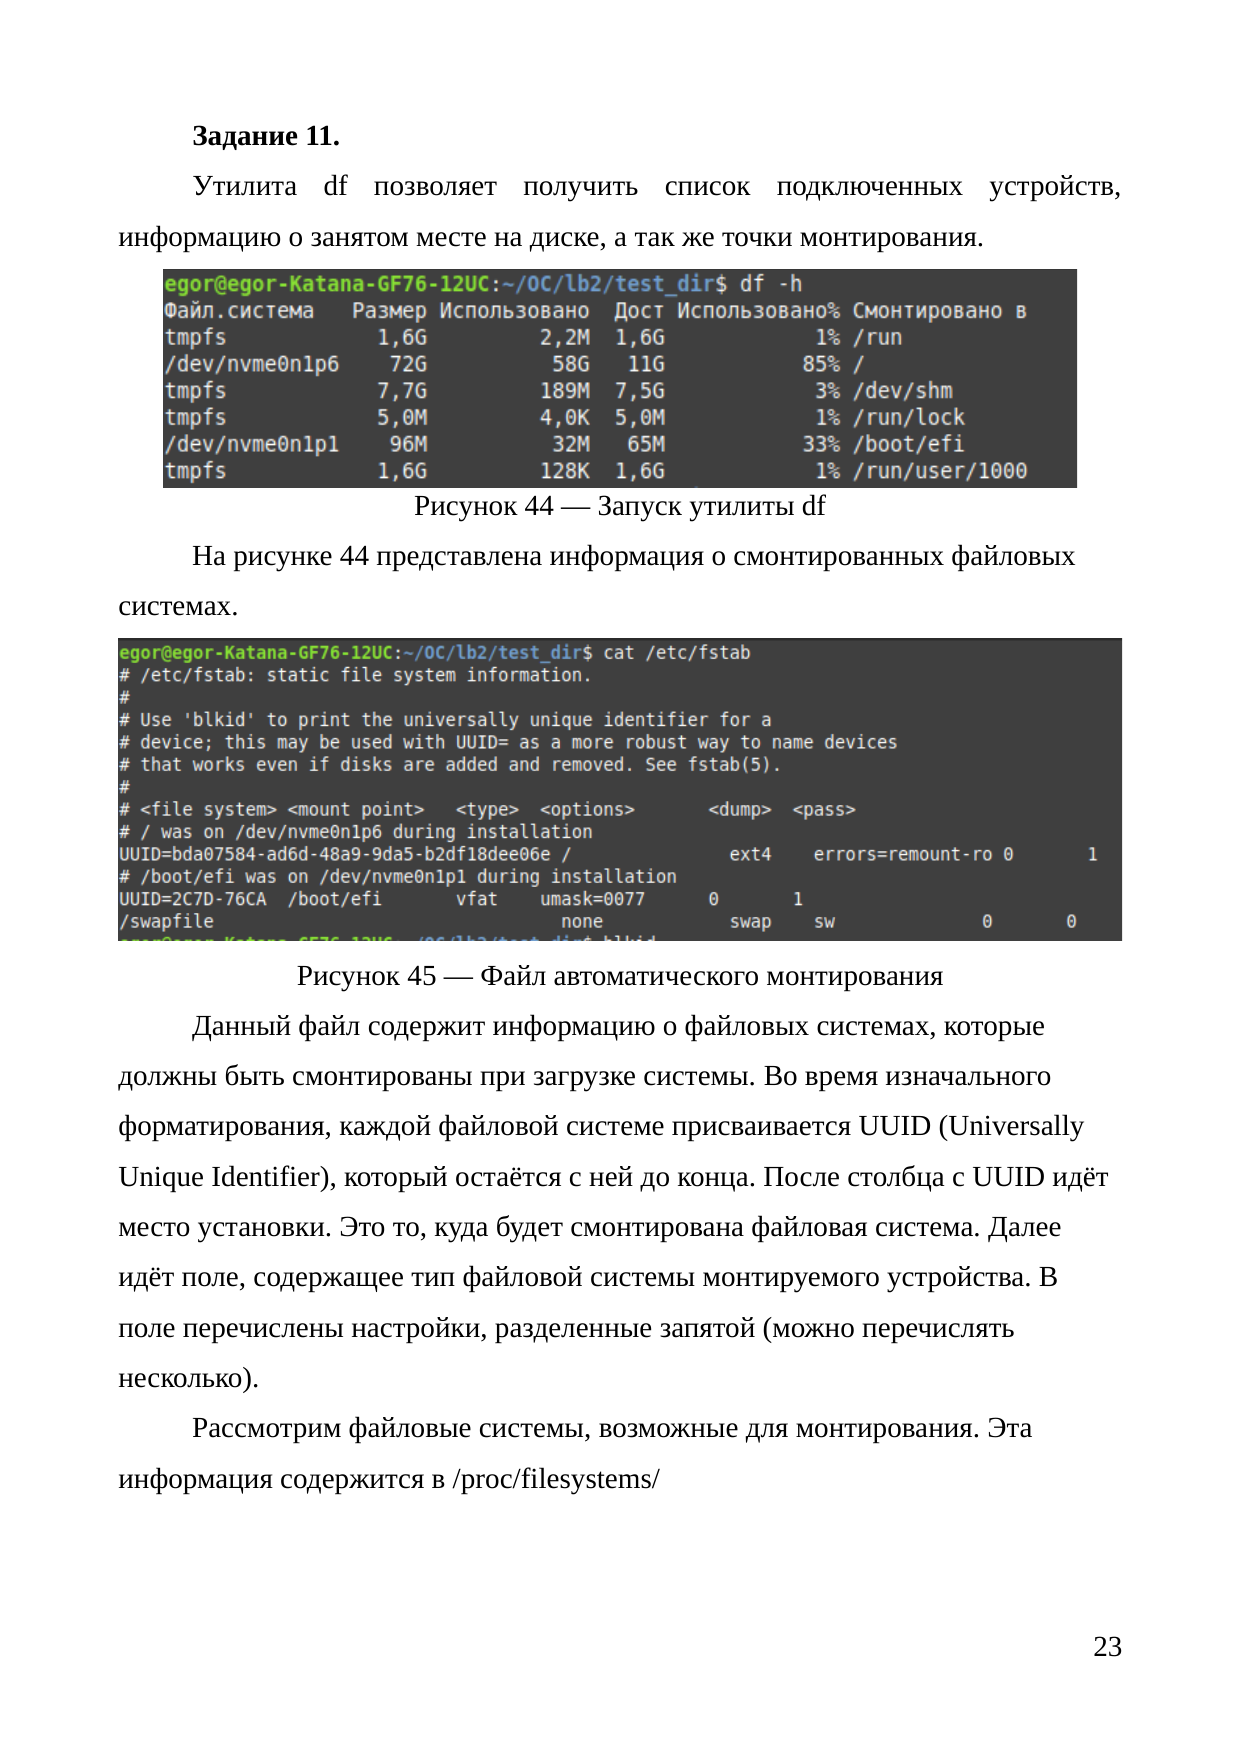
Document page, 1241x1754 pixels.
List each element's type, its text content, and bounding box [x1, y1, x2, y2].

picture [163, 269, 1078, 488]
subtitle Рассмотрим файловые системы, возможные для монтирования. Эта информация содержится в /proc/filesystems/ [118, 1410, 1122, 1494]
subtitle Задание 11. [118, 118, 1122, 152]
subtitle На рисунке 44 представлена информация о смонтированных файловых системах. [118, 538, 1122, 622]
subtitle Данный файл содержит информацию о файловых системах, которые должны быть смонтированы при загрузке системы. Во время изначального форматирования, каждой файловой системе присваивается UUID (Universally Unique Identifier), который остаётся с ней до конца. После столбца с UUID идёт место установки. Это то, куда будет смонтирована файловая система. Далее идёт поле, содержащее тип файловой системы монтируемого устройства. В поле перечислены настройки, разделенные запятой (можно перечислять несколько). [118, 1008, 1122, 1394]
subtitle Рисунок 44 — Запуск утилиты df [118, 269, 1122, 521]
subtitle Рисунок 45 — Файл автоматического монтирования [118, 941, 1122, 991]
picture [118, 638, 1123, 941]
subtitle Утилита df позволяет получить список подключенных устройств, информацию о занятом месте на диске, а так же точки монтирования. [118, 168, 1122, 252]
